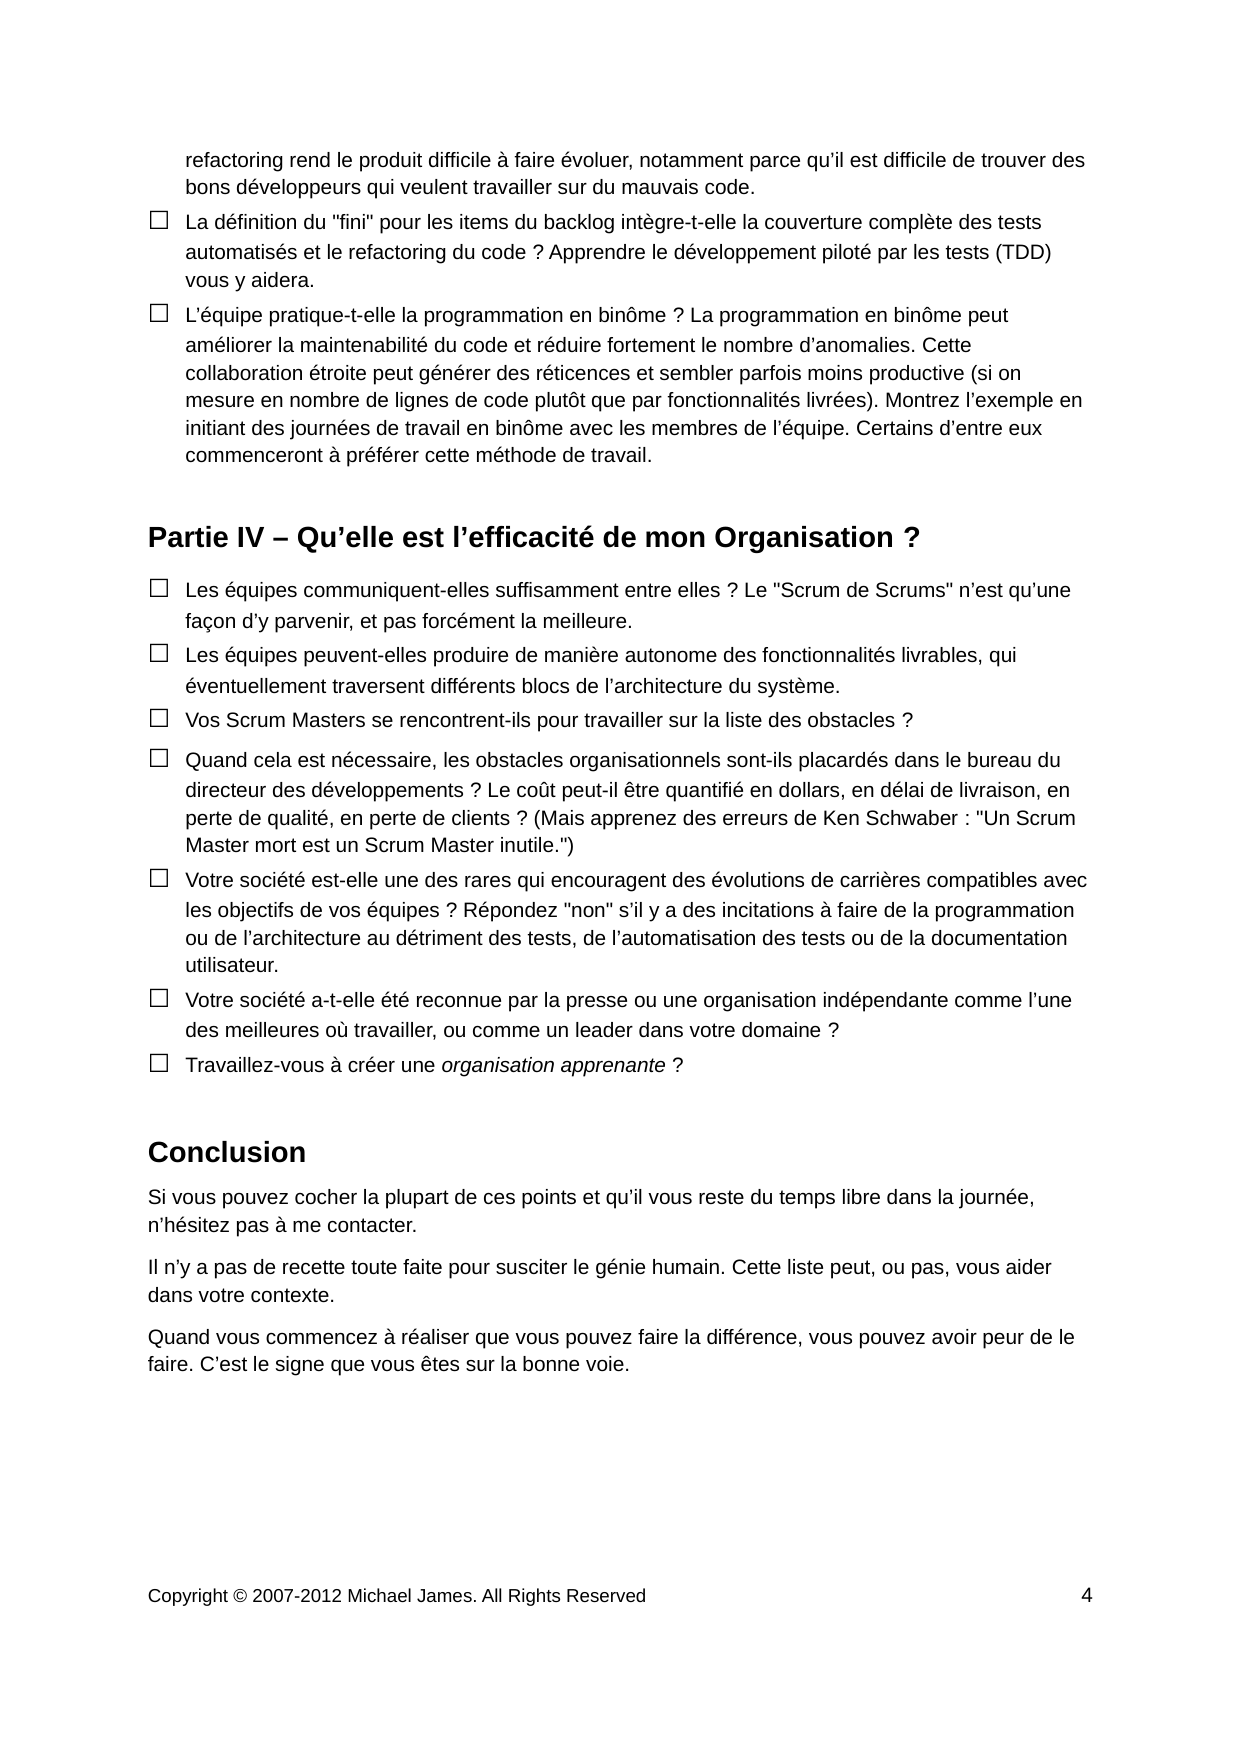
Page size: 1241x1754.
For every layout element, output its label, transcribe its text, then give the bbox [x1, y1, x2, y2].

list La définition du "fini" pour les items du backlog intègre-t-elle la couverture complète des tests automatisés et le refactoring du code ? Apprendre le développement piloté par les tests (TDD) vous y aidera. [148, 203, 1093, 292]
subtitle Conclusion [148, 1135, 1093, 1168]
list Votre société a-t-elle été reconnue par la presse ou une organisation indépendante comme l’une des meilleures où travailler, ou comme un leader dans votre domaine ? [148, 980, 1093, 1042]
subtitle Partie IV – Qu’elle est l’efficacité de mon Organisation ? [148, 521, 1093, 554]
list Les équipes communiquent-elles suffisamment entre elles ? Le "Scrum de Scrums" n’est qu’une façon d’y parvenir, et pas forcément la meilleure. [148, 571, 1093, 632]
list refactoring rend le produit difficile à faire évoluer, notamment parce qu’il est difficile de trouver des bons développeurs qui veulent travailler sur du mauvais code. [148, 148, 1093, 199]
list Travaillez-vous à créer une organisation apprenante ? [148, 1046, 1093, 1079]
list L’équipe pratique-t-elle la programmation en binôme ? La programmation en binôme peut améliorer la maintenabilité du code et réduire fortement le nombre d’anomalies. Cette collaboration étroite peut générer des réticences et sembler parfois moins productive (si on mesure en nombre de lignes de code plutôt que par fonctionnalités livrées). Montrez l’exemple en initiant des journées de travail en binôme avec les membres de l’équipe. Certains d’entre eux commenceront à préférer cette méthode de travail. [148, 295, 1093, 467]
list Les équipes peuvent-elles produire de manière autonome des fonctionnalités livrables, qui éventuellement traversent différents blocs de l’architecture du système. [148, 636, 1093, 697]
list Votre société est-elle une des rares qui encouragent des évolutions de carrières compatibles avec les objectifs de vos équipes ? Répondez "non" s’il y a des incitations à faire de la programmation ou de l’architecture au détriment des tests, de l’automatisation des tests ou de la documentation utilisateur. [148, 860, 1093, 977]
text Si vous pouvez cocher la plupart de ces points et qu’il vous reste du temps libre dans la journée, n’hésitez pas à me contacter. [148, 1185, 1093, 1237]
text Quand vous commencez à réaliser que vous pouvez faire la différence, vous pouvez avoir peur de le faire. C’est le signe que vous êtes sur la bonne voie. [148, 1325, 1093, 1376]
list Quand cela est nécessaire, les obstacles organisationnels sont-ils placardés dans le bureau du directeur des développements ? Le coût peut-il être quantifié en dollars, en délai de livraison, en perte de qualité, en perte de clients ? (Mais apprenez des erreurs de Ken Schwaber : "Un Scrum Master mort est un Scrum Master inutile.") [148, 740, 1093, 857]
text Il n’y a pas de recette toute faite pour susciter le génie humain. Cette liste peut, ou pas, vous aider dans votre contexte. [148, 1255, 1093, 1306]
list Vos Scrum Masters se rencontrent-ils pour travailler sur la liste des obstacles ? [148, 701, 1093, 735]
